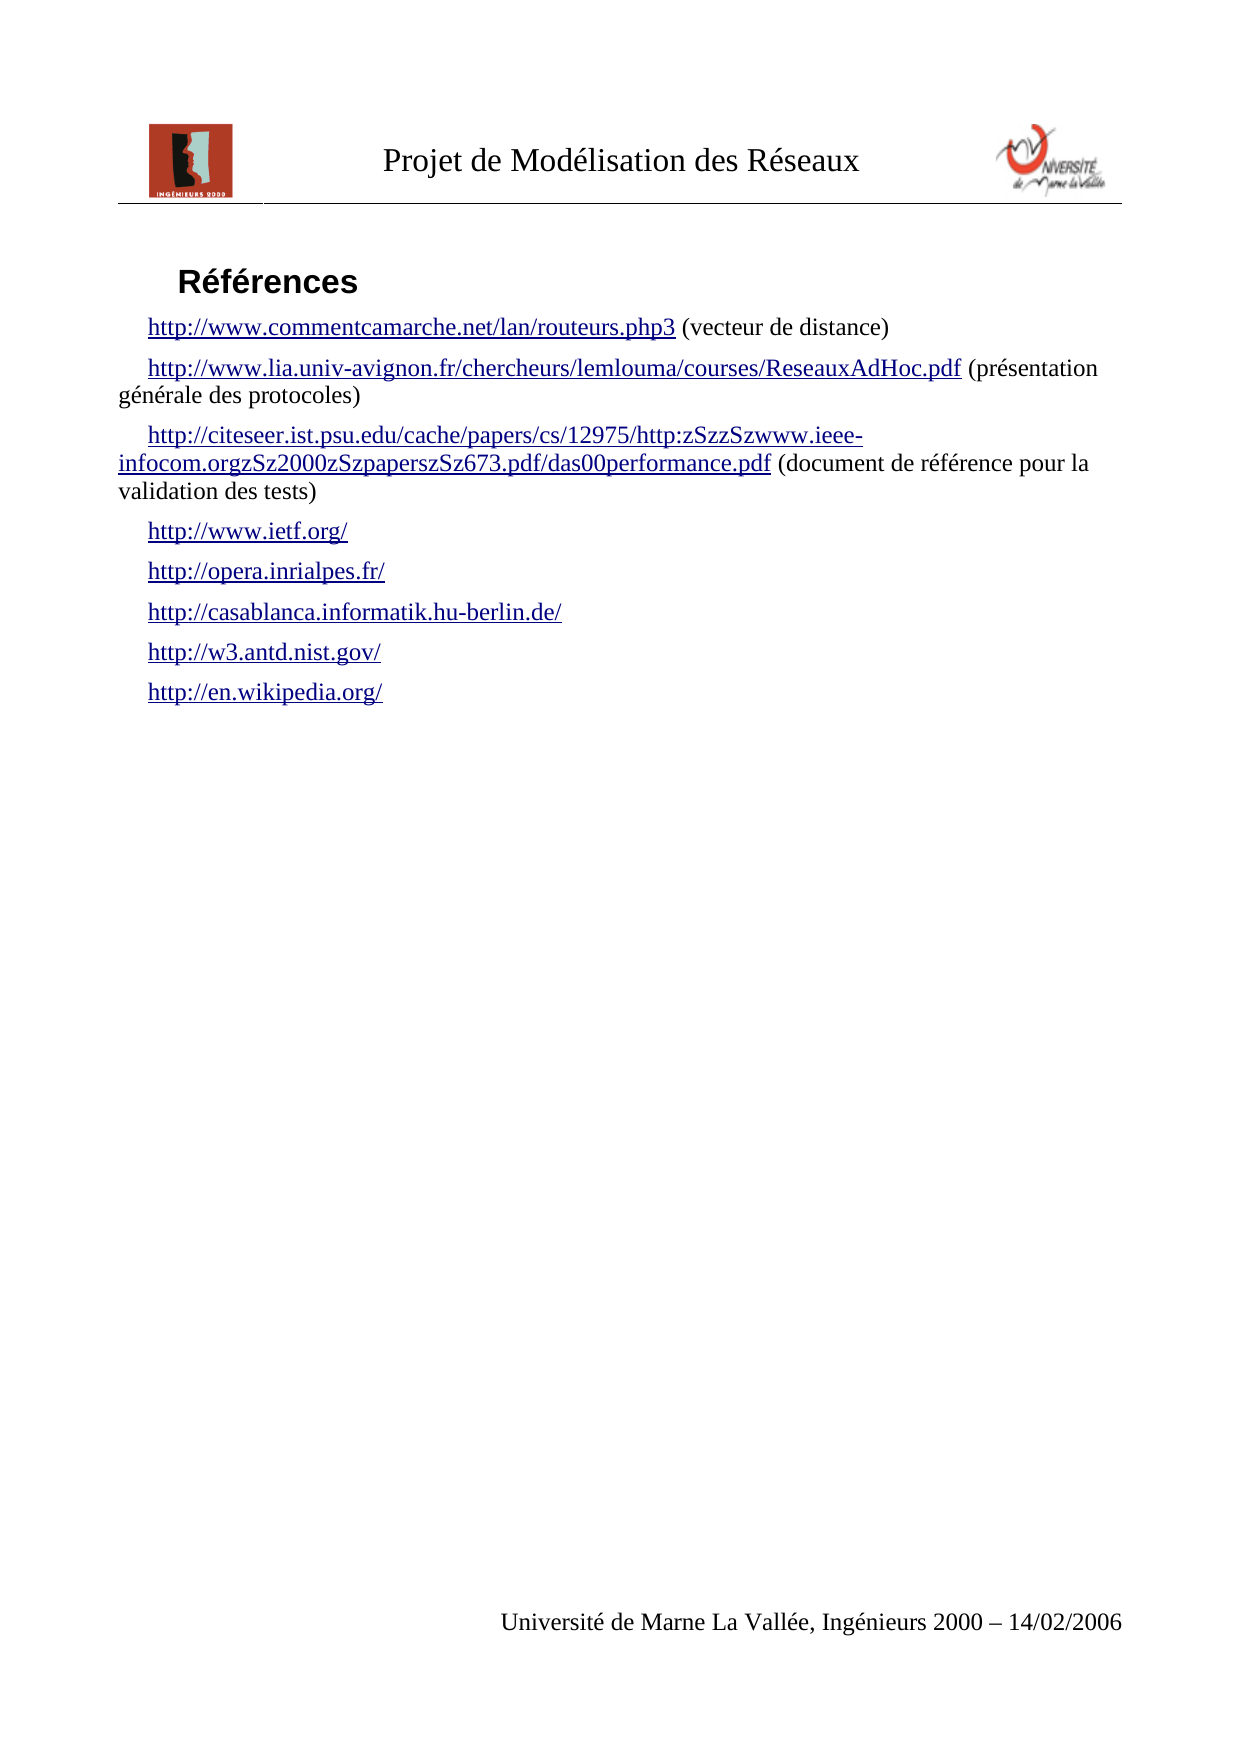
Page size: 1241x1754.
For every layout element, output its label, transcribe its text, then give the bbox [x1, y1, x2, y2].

picture [995, 124, 1106, 197]
subtitle Références [177, 264, 1122, 301]
text http://www.lia.univ-avignon.fr/chercheurs/lemlouma/courses/ReseauxAdHoc.pdf (présentation générale des protocoles) [118, 354, 1122, 409]
text http://opera.inrialpes.fr/ [118, 557, 1122, 585]
text http://www.ietf.org/ [118, 517, 1122, 545]
text http://w3.antd.nist.gov/ [118, 638, 1122, 666]
picture [148, 123, 233, 198]
text http://www.commentcamarche.net/lan/routeurs.php3 (vecteur de distance) [118, 313, 1122, 341]
text http://en.wikipedia.org/ [118, 678, 1122, 706]
text http://citeseer.ist.psu.edu/cache/papers/cs/12975/http:zSzzSzwww.ieee-infocom.orgzSz2000zSzpaperszSz673.pdf/das00performance.pdf (document de référence pour la validation des tests) [118, 422, 1122, 505]
text http://casablanca.informatik.hu-berlin.de/ [118, 598, 1122, 625]
